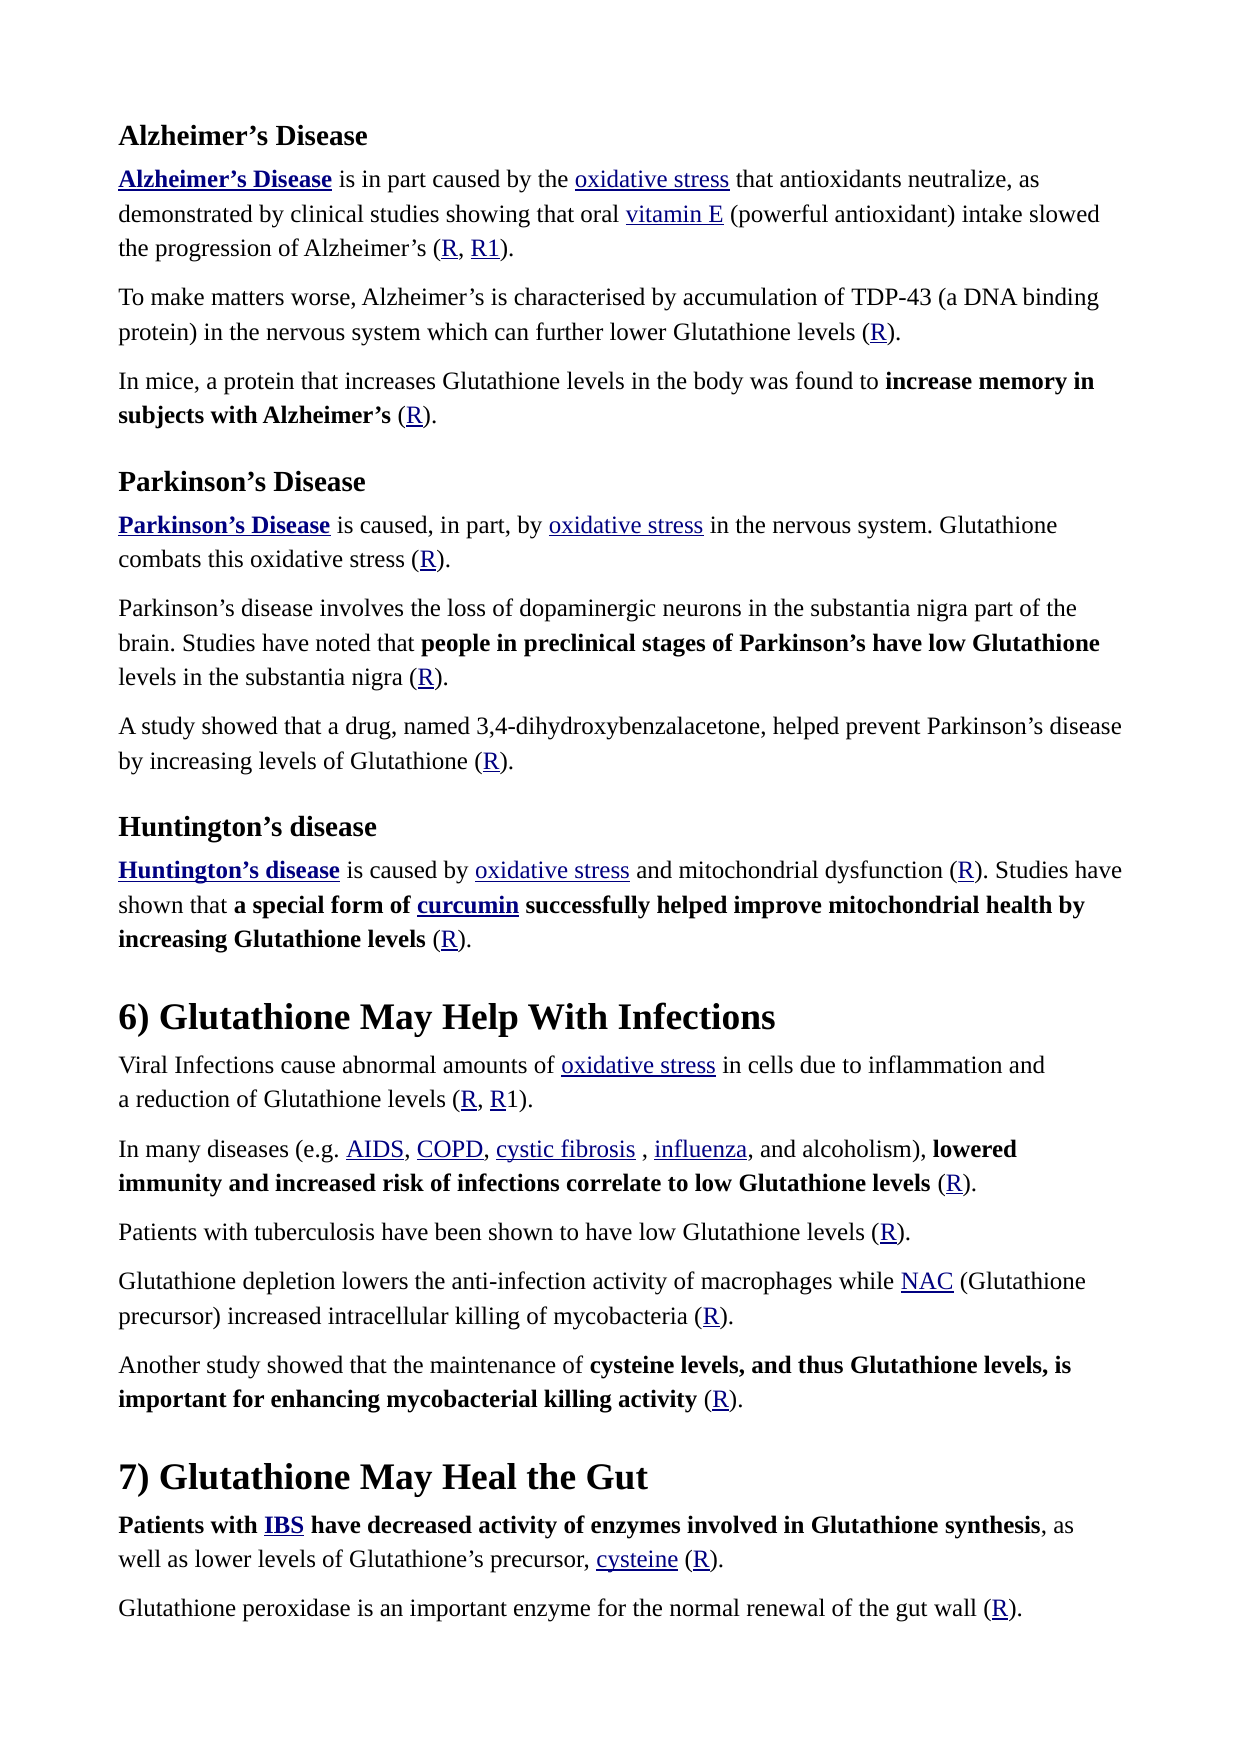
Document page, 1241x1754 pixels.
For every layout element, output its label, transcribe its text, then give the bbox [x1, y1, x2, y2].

text Viral Infections cause abnormal amounts of oxidative stress in cells due to inflammation and a reduction of Glutathione levels (R, R1). [118, 1050, 1122, 1113]
text In many diseases (e.g. AIDS, COPD, cystic fibrosis , influenza, and alcoholism), lowered immunity and increased risk of infections correlate to low Glutathione levels (R). [118, 1134, 1122, 1197]
text Glutathione depletion lowers the anti-infection activity of macrophages while NAC (Glutathione precursor) increased intracellular killing of mycobacteria (R). [118, 1266, 1122, 1329]
subtitle Huntington’s disease [118, 809, 1122, 843]
text A study showed that a drug, named 3,4-dihydroxybenzalacetone, helped prevent Parkinson’s disease by increasing levels of Glutathione (R). [118, 711, 1122, 775]
text Parkinson’s Disease is caused, in part, by oxidative stress in the nervous system. Glutathione combats this oxidative stress (R). [118, 510, 1122, 573]
subtitle Alzheimer’s Disease [118, 118, 1122, 152]
subtitle 6) Glutathione May Help With Infections [118, 994, 1122, 1038]
text Huntington’s disease is caused by oxidative stress and mitochondrial dysfunction (R). Studies have shown that a special form of curcumin successfully helped improve mitochondrial health by increasing Glutathione levels (R). [118, 856, 1122, 953]
subtitle 7) Glutathione May Heal the Gut [118, 1454, 1122, 1497]
text Parkinson’s disease involves the loss of dopaminergic neurons in the substantia nigra part of the brain. Studies have noted that people in preclinical stages of Parkinson’s have low Glutathione levels in the substantia nigra (R). [118, 593, 1122, 691]
text Patients with IBS have decreased activity of enzymes involved in Glutathione synthesis, as well as lower levels of Glutathione’s precursor, cysteine (R). [118, 1510, 1122, 1573]
subtitle Parkinson’s Disease [118, 464, 1122, 497]
text Another study showed that the maintenance of cysteine levels, and thus Glutathione levels, is important for enhancing mycobacterial killing activity (R). [118, 1350, 1122, 1413]
text Glutathione peroxidase is an important enzyme for the normal renewal of the gut wall (R). [118, 1593, 1122, 1622]
text Patients with tuberculosis have been shown to have low Glutathione levels (R). [118, 1217, 1122, 1246]
text In mice, a protein that increases Glutathione levels in the body was found to increase memory in subjects with Alzheimer’s (R). [118, 366, 1122, 429]
text To make matters worse, Alzheimer’s is characterised by accumulation of TDP-43 (a DNA binding protein) in the nervous system which can further lower Glutathione levels (R). [118, 282, 1122, 345]
text Alzheimer’s Disease is in part caused by the oxidative stress that antioxidants neutralize, as demonstrated by clinical studies showing that oral vitamin E (powerful antioxidant) intake slowed the progression of Alzheimer’s (R, R1). [118, 164, 1122, 262]
